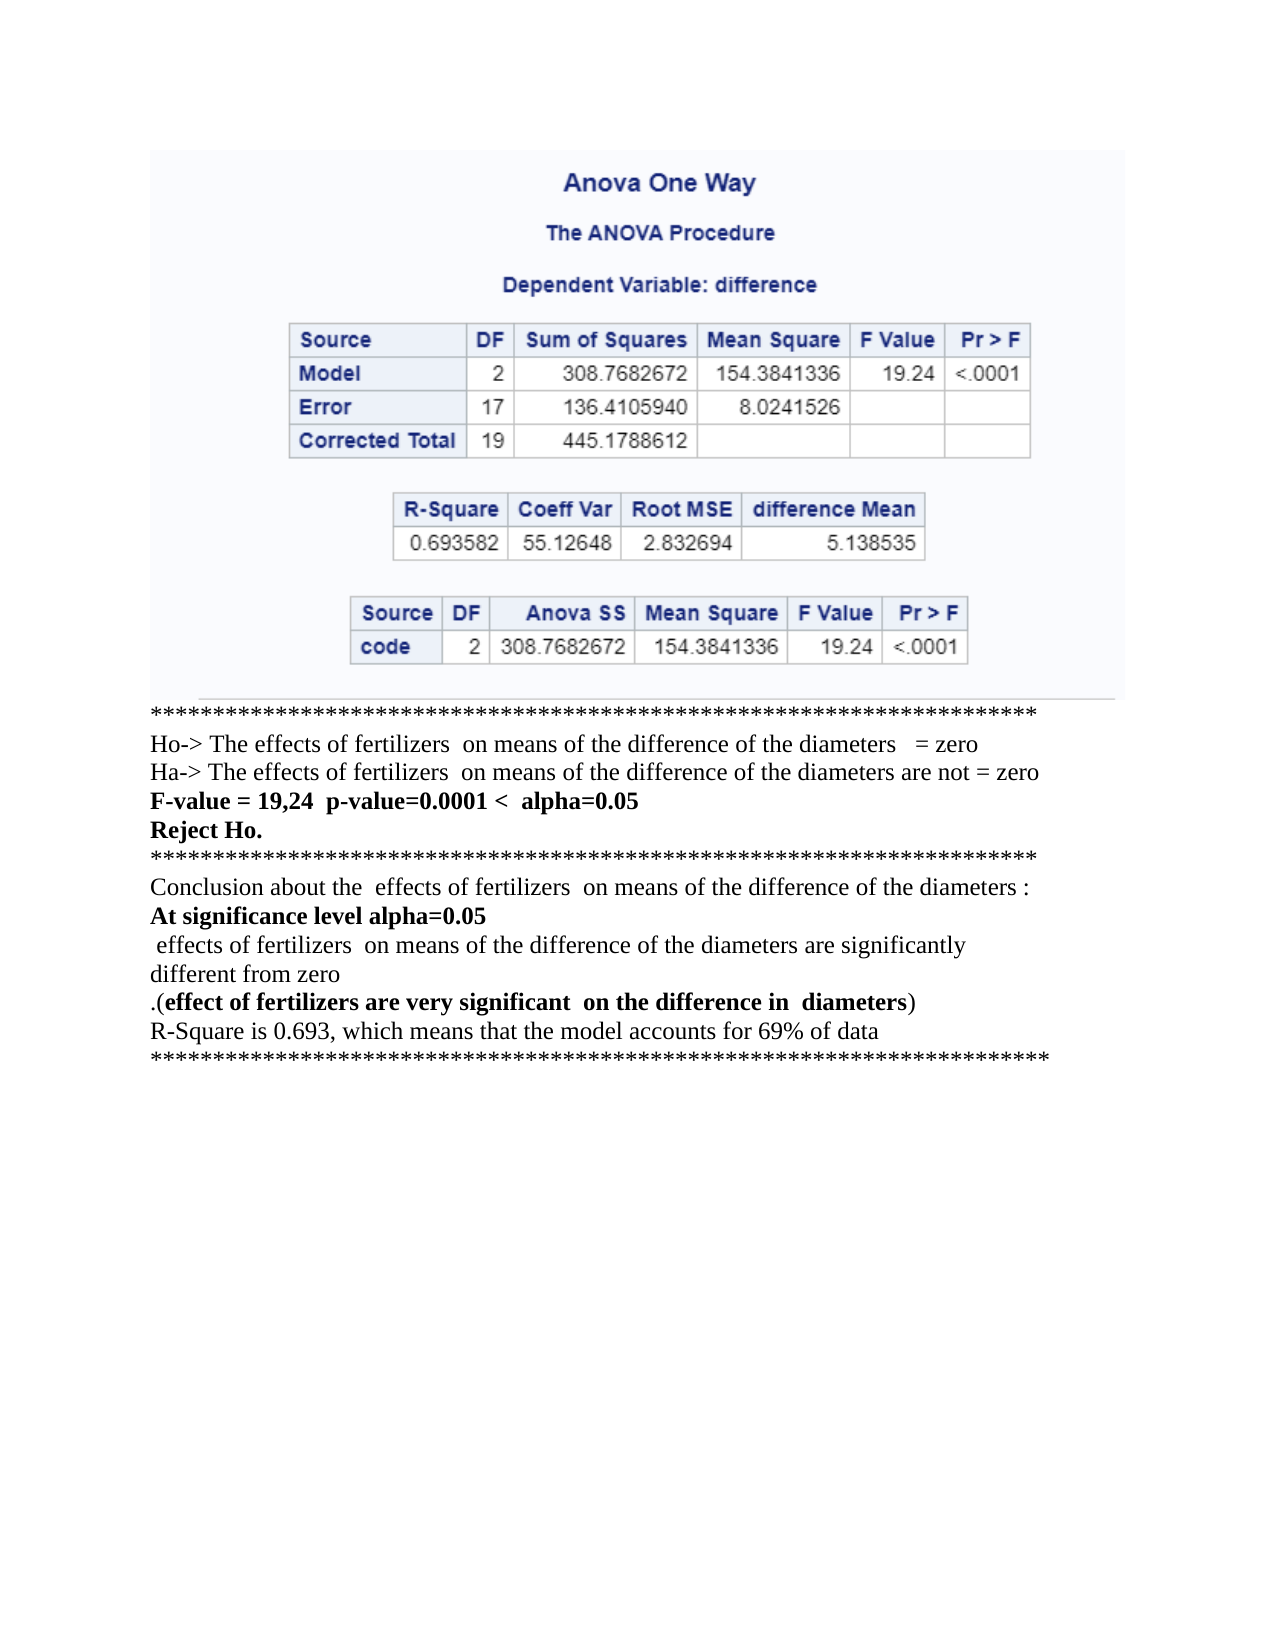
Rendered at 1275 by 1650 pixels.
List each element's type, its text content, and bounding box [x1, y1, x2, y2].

text Reject Ho. [150, 815, 1125, 844]
text *********************************************************************** [150, 844, 1125, 872]
text .(effect of fertilizers are very significant on the difference in diameters) [150, 987, 1125, 1016]
text Ho-> The effects of fertilizers on means of the difference of the diameters = zero [150, 729, 1125, 757]
text Conclusion about the effects of fertilizers on means of the difference of the diameters : [150, 872, 1125, 901]
text effects of fertilizers on means of the difference of the diameters are significantly [150, 930, 1125, 959]
text R-Square is 0.693, which means that the model accounts for 69% of data [150, 1016, 1125, 1045]
text Ha-> The effects of fertilizers on means of the difference of the diameters are not = zero [150, 757, 1125, 786]
text At significance level alpha=0.05 [150, 901, 1125, 930]
text *********************************************************************** [150, 700, 1125, 729]
text different from zero [150, 959, 1125, 987]
picture [150, 150, 1125, 700]
text ************************************************************************ [150, 1045, 1125, 1074]
text F-value = 19,24 p-value=0.0001 < alpha=0.05 [150, 786, 1125, 815]
